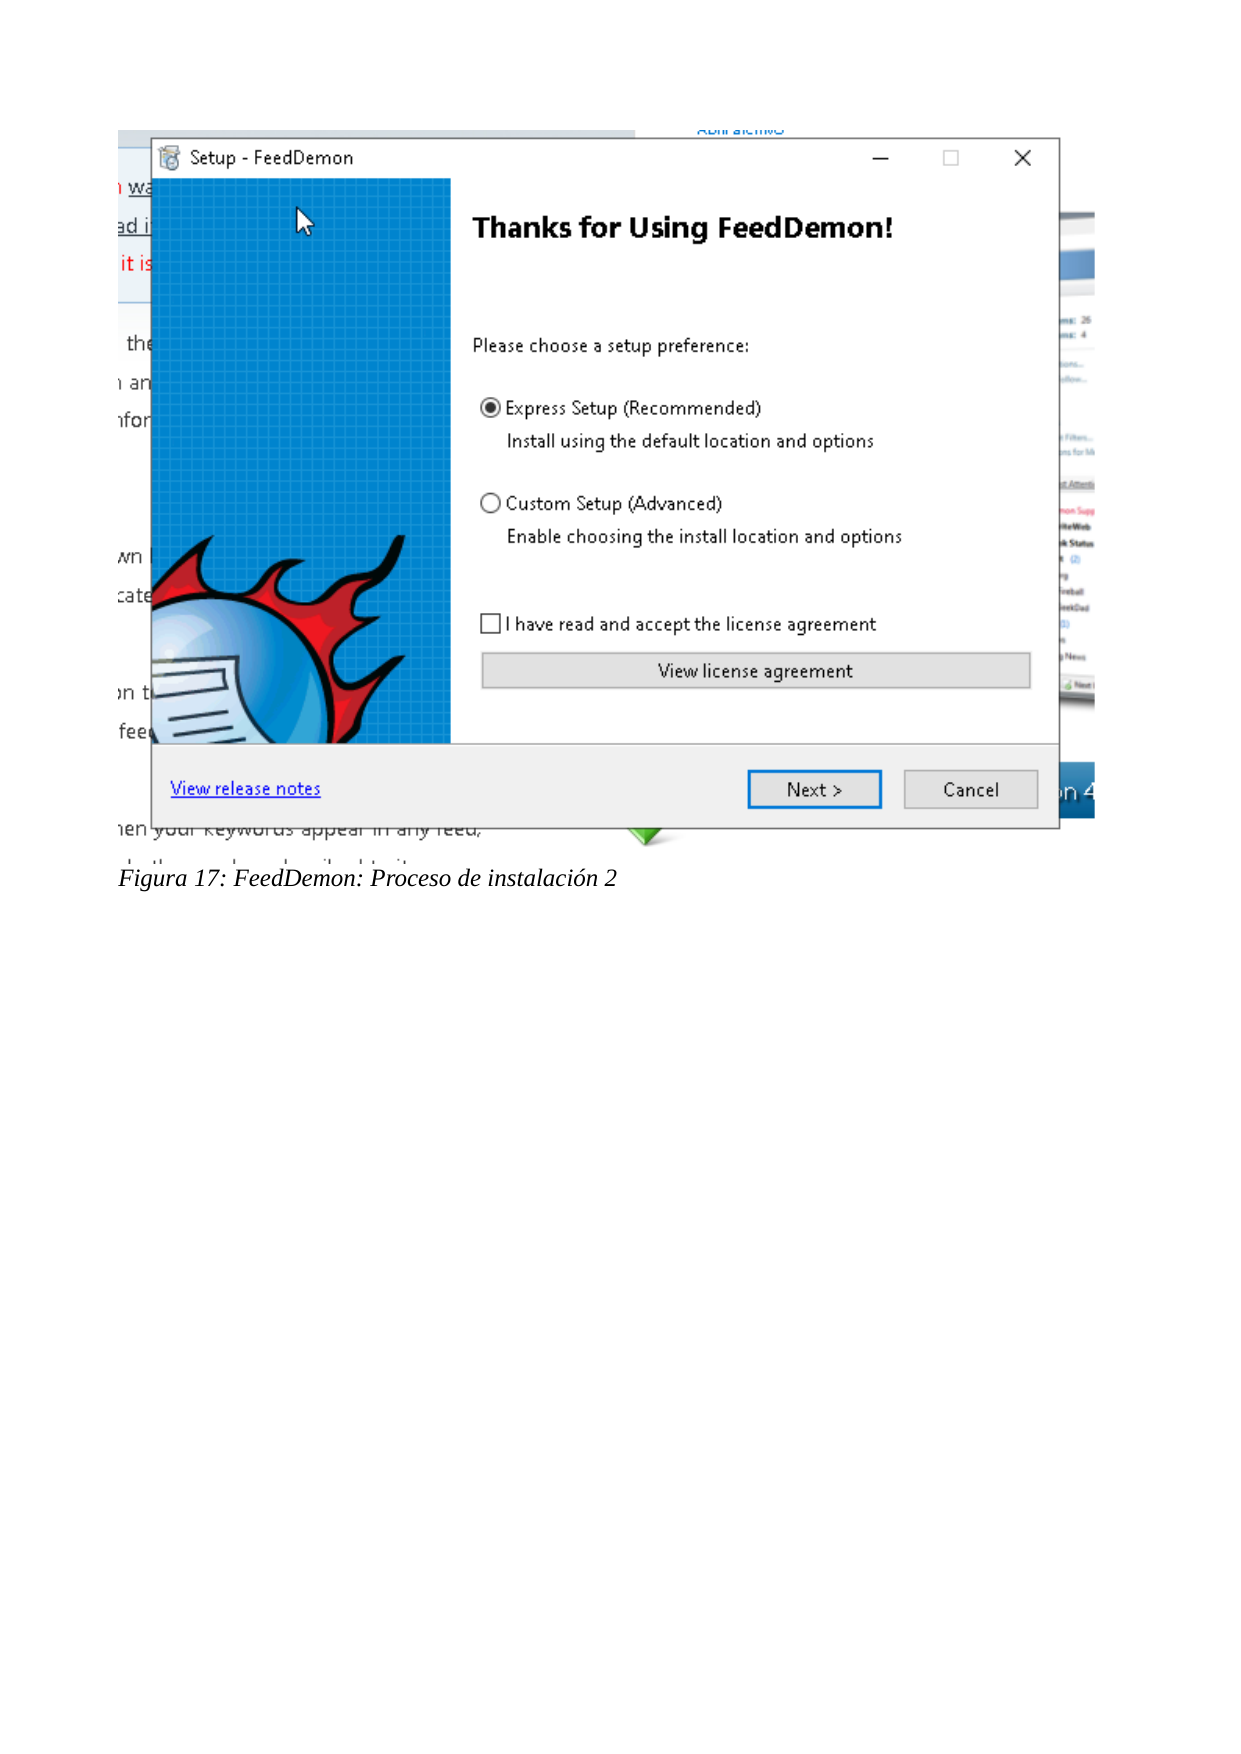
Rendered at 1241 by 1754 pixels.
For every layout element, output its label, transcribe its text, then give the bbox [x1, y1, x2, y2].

text Figura 17: FeedDemon: Proceso de instalación 2 [118, 864, 1095, 892]
picture [118, 130, 1095, 864]
